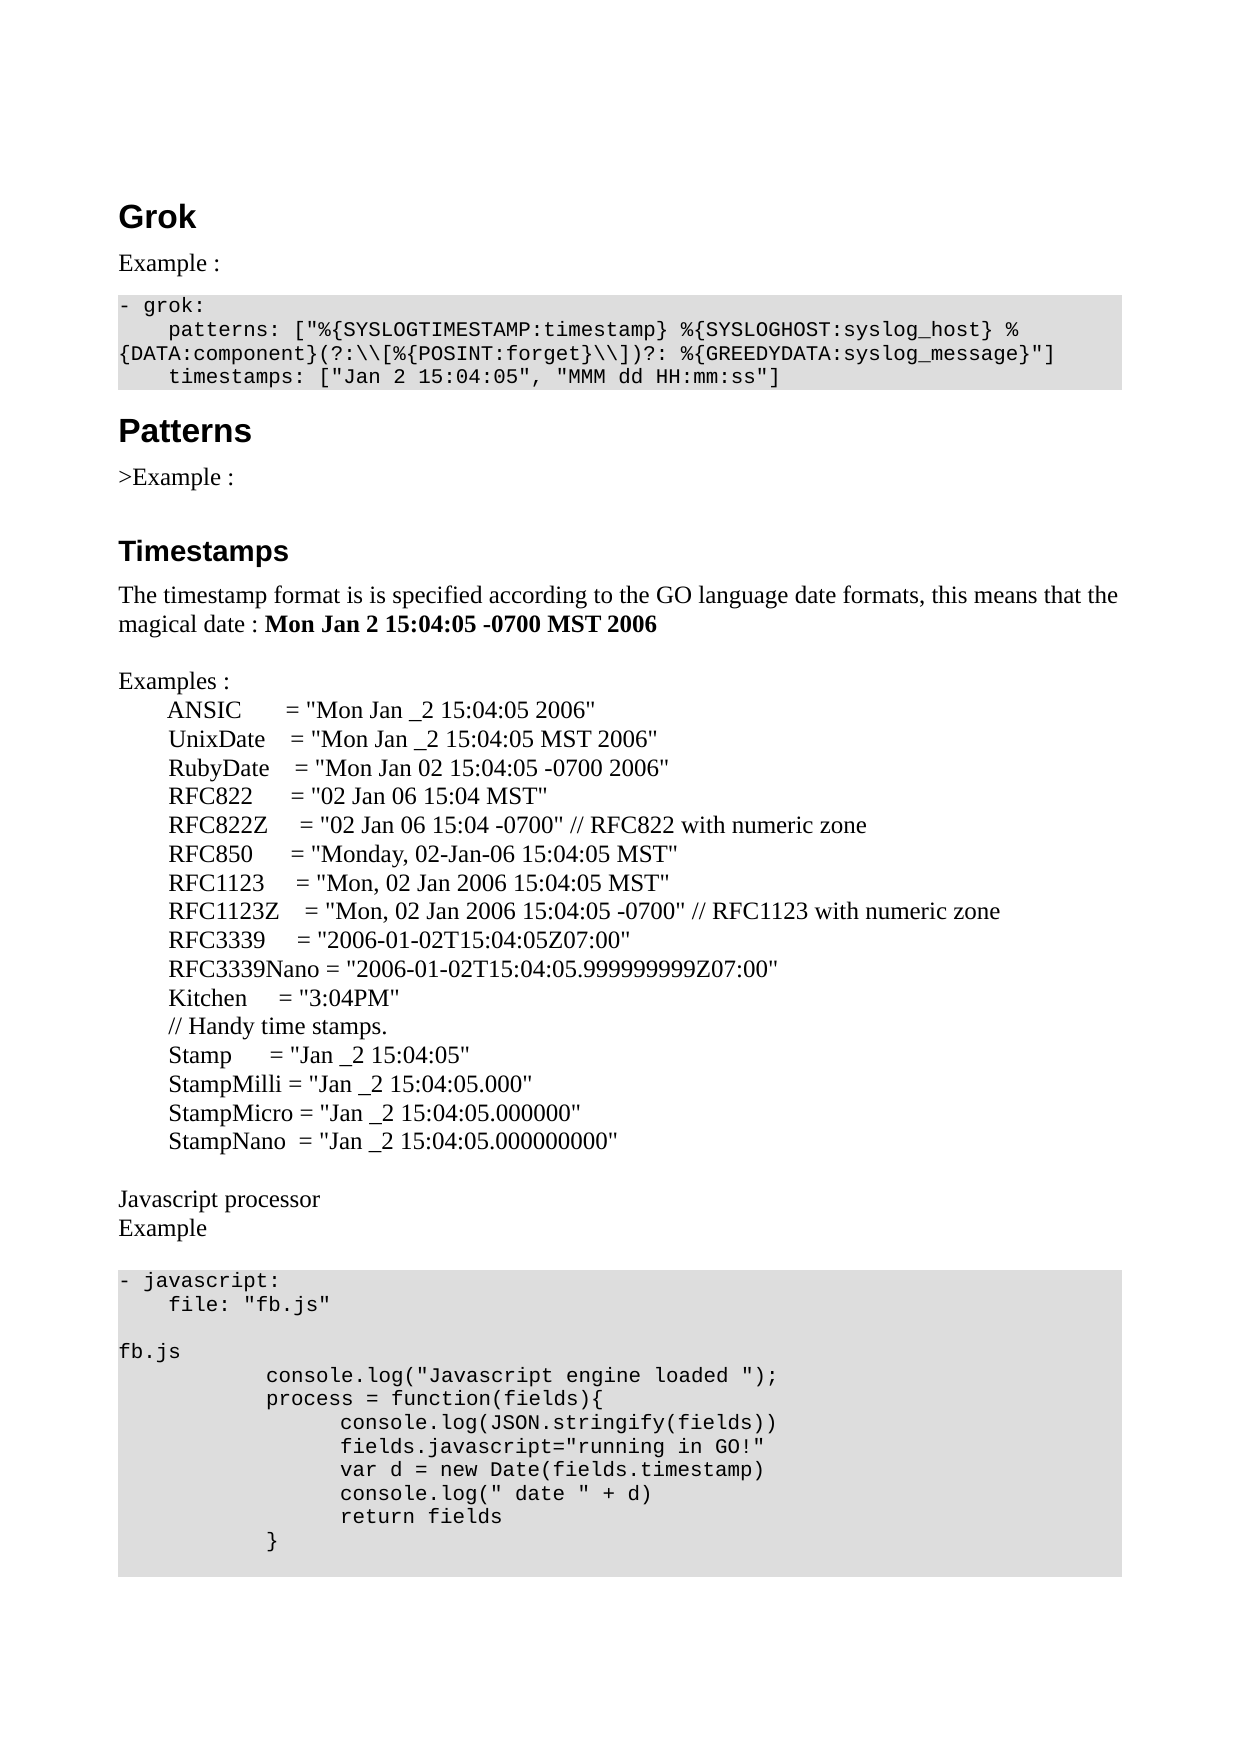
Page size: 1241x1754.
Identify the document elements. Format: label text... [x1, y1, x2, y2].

subtitle Patterns [118, 411, 1122, 449]
text fb.js [118, 1341, 1122, 1365]
text RFC822 = "02 Jan 06 15:04 MST" [118, 781, 1122, 810]
text RFC3339Nano = "2006-01-02T15:04:05.999999999Z07:00" [118, 954, 1122, 983]
text Javascript processor [118, 1184, 1122, 1213]
text The timestamp format is is specified according to the GO language date formats, this means that the magical date : Mon Jan 2 15:04:05 -0700 MST 2006 [118, 580, 1122, 638]
text return fields [118, 1507, 1122, 1530]
text >Example : [118, 462, 1122, 491]
text var d = new Date(fields.timestamp) [118, 1459, 1122, 1483]
text console.log(JSON.stringify(fields)) [118, 1412, 1122, 1436]
text Example [118, 1213, 1122, 1241]
text timestamps: ["Jan 2 15:04:05", "MMM dd HH:mm:ss"] [118, 366, 1122, 390]
text // Handy time stamps. [118, 1011, 1122, 1040]
text UnixDate = "Mon Jan _2 15:04:05 MST 2006" [118, 724, 1122, 753]
text StampMicro = "Jan _2 15:04:05.000000" [118, 1098, 1122, 1126]
text Example : [118, 248, 1122, 276]
text RubyDate = "Mon Jan 02 15:04:05 -0700 2006" [118, 753, 1122, 781]
text RFC3339 = "2006-01-02T15:04:05Z07:00" [118, 925, 1122, 954]
text Examples : [118, 666, 1122, 695]
text process = function(fields){ [118, 1388, 1122, 1412]
text RFC850 = "Monday, 02-Jan-06 15:04:05 MST" [118, 839, 1122, 868]
text console.log(" date " + d) [118, 1483, 1122, 1507]
text RFC1123 = "Mon, 02 Jan 2006 15:04:05 MST" [118, 868, 1122, 896]
text RFC1123Z = "Mon, 02 Jan 2006 15:04:05 -0700" // RFC1123 with numeric zone [118, 896, 1122, 925]
text Stamp = "Jan _2 15:04:05" [118, 1040, 1122, 1069]
text file: "fb.js" [118, 1294, 1122, 1317]
text StampMilli = "Jan _2 15:04:05.000" [118, 1069, 1122, 1098]
text StampNano = "Jan _2 15:04:05.000000000" [118, 1126, 1122, 1155]
text } [118, 1530, 1122, 1554]
text Kitchen = "3:04PM" [118, 983, 1122, 1011]
text ANSIC = "Mon Jan _2 15:04:05 2006" [118, 695, 1122, 724]
text patterns: ["%{SYSLOGTIMESTAMP:timestamp} %{SYSLOGHOST:syslog_host} %{DATA:component}(?:\\[%{POSINT:forget}\\])?: %{GREEDYDATA:syslog_message}"] [118, 319, 1122, 366]
text fields.javascript="running in GO!" [118, 1436, 1122, 1459]
text - javascript: [118, 1270, 1122, 1294]
text - grok: [118, 295, 1122, 319]
text console.log("Javascript engine loaded "); [118, 1365, 1122, 1388]
subtitle Grok [118, 196, 1122, 235]
subtitle Timestamps [118, 534, 1122, 568]
text RFC822Z = "02 Jan 06 15:04 -0700" // RFC822 with numeric zone [118, 810, 1122, 839]
